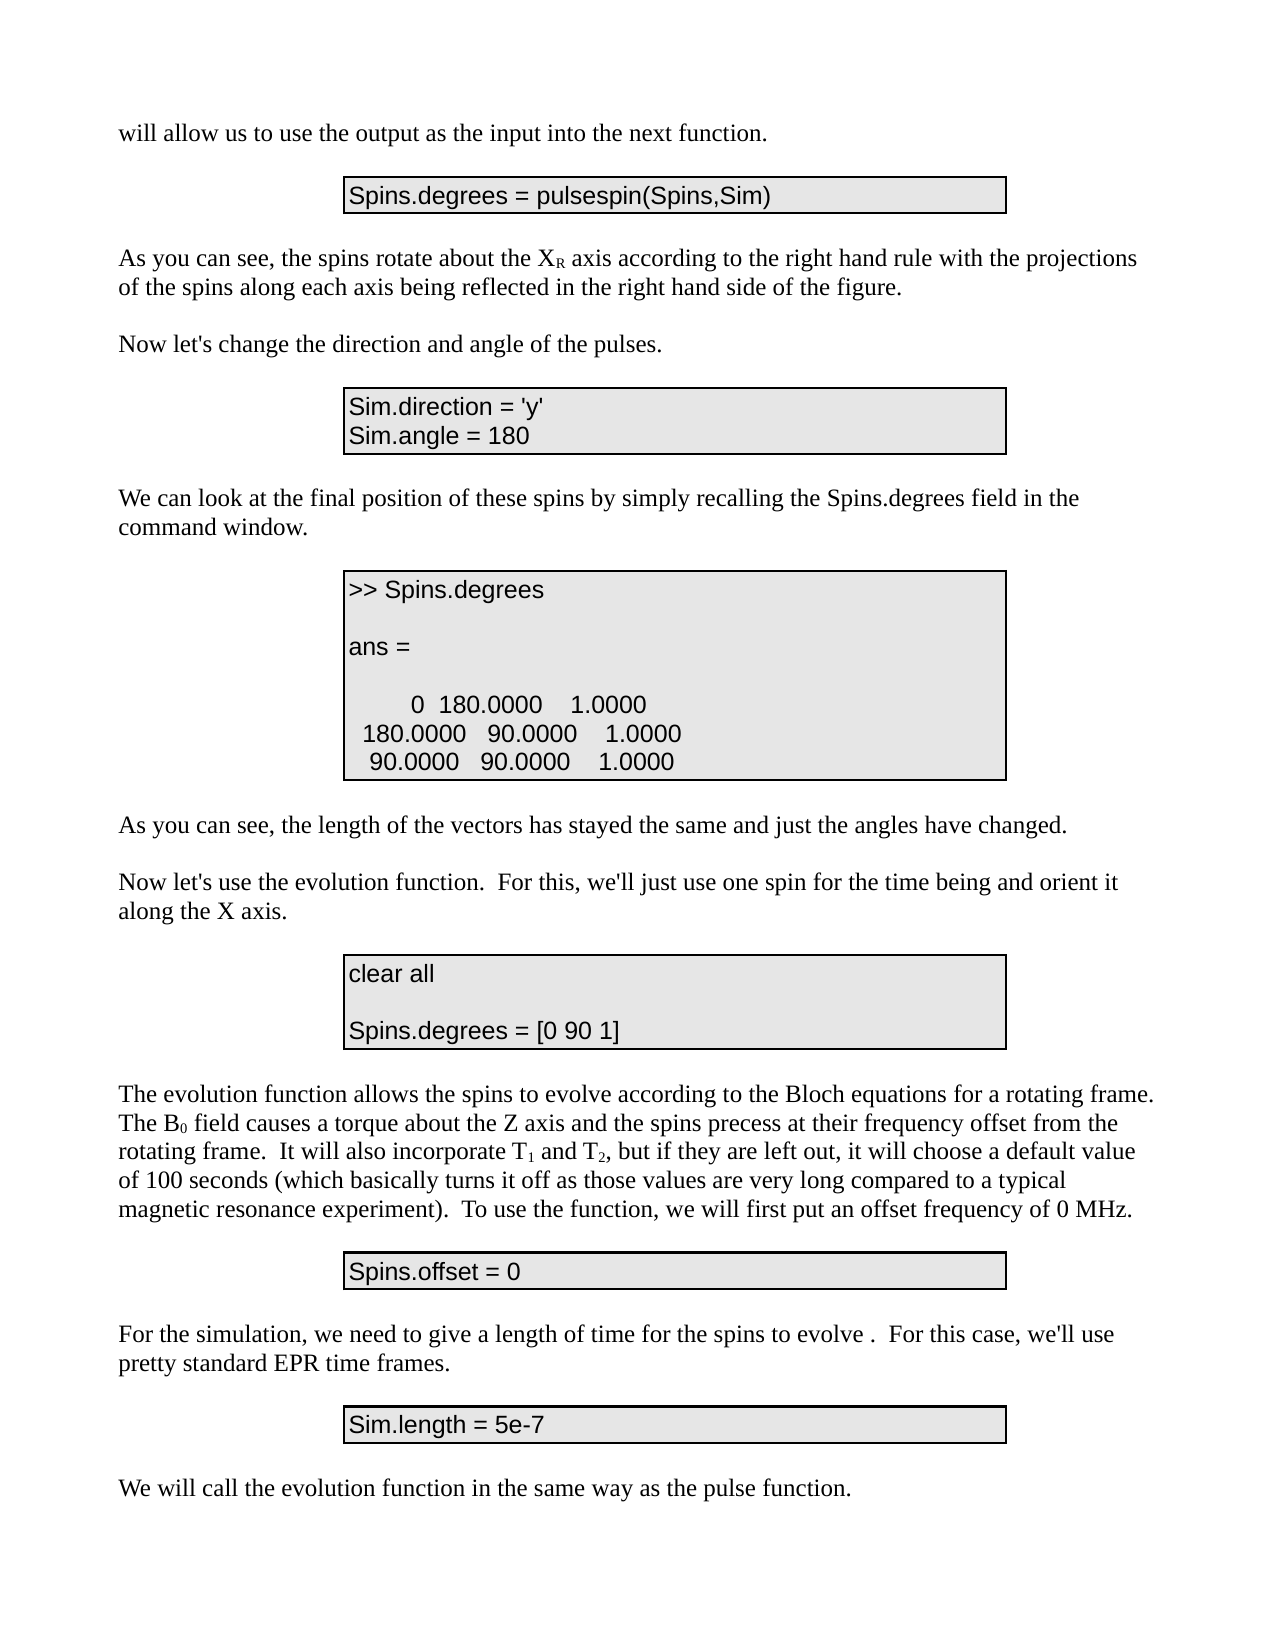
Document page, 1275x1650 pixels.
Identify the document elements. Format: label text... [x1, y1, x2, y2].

text We will call the evolution function in the same way as the pulse function. [118, 1473, 1157, 1502]
text As you can see, the spins rotate about the XR axis according to the right hand rule with the projections of the spins along each axis being reflected in the right hand side of the figure. [118, 243, 1157, 301]
text Spins.offset = 0 [345, 1254, 1005, 1288]
text 90.0000 90.0000 1.0000 [345, 742, 1005, 779]
text Sim.direction = 'y' [345, 389, 1005, 416]
text 0 180.0000 1.0000 [345, 685, 1005, 713]
text The evolution function allows the spins to evolve according to the Bloch equations for a rotating frame. The B0 field causes a torque about the Z axis and the spins precess at their frequency offset from the rotating frame. It will also incorporate T1 and T2, but if they are left out, it will choose a default value of 100 seconds (which basically turns it off as those values are very long compared to a typical magnetic resonance experiment). To use the function, we will first put an offset frequency of 0 MHz. [118, 1079, 1157, 1223]
text Spins.degrees = [0 90 1] [345, 1011, 1005, 1048]
text Now let's change the direction and angle of the pulses. [118, 329, 1157, 358]
text Sim.length = 5e-7 [345, 1408, 1005, 1442]
text ans = [345, 627, 1005, 656]
text 180.0000 90.0000 1.0000 [345, 713, 1005, 742]
text >> Spins.degrees [345, 572, 1005, 598]
text As you can see, the length of the vectors has stayed the same and just the angles have changed. [118, 810, 1157, 839]
text will allow us to use the output as the input into the next function. [118, 118, 1157, 147]
text Now let's use the evolution function. For this, we'll just use one spin for the time being and orient it along the X axis. [118, 867, 1157, 925]
text clear all [345, 956, 1005, 982]
text We can look at the final position of these spins by simply recalling the Spins.degrees field in the command window. [118, 483, 1157, 541]
text For the simulation, we need to give a length of time for the spins to evolve . For this case, we'll use pretty standard EPR time frames. [118, 1319, 1157, 1377]
text Spins.degrees = pulsespin(Spins,Sim) [345, 178, 1005, 212]
text Sim.angle = 180 [345, 416, 1005, 453]
